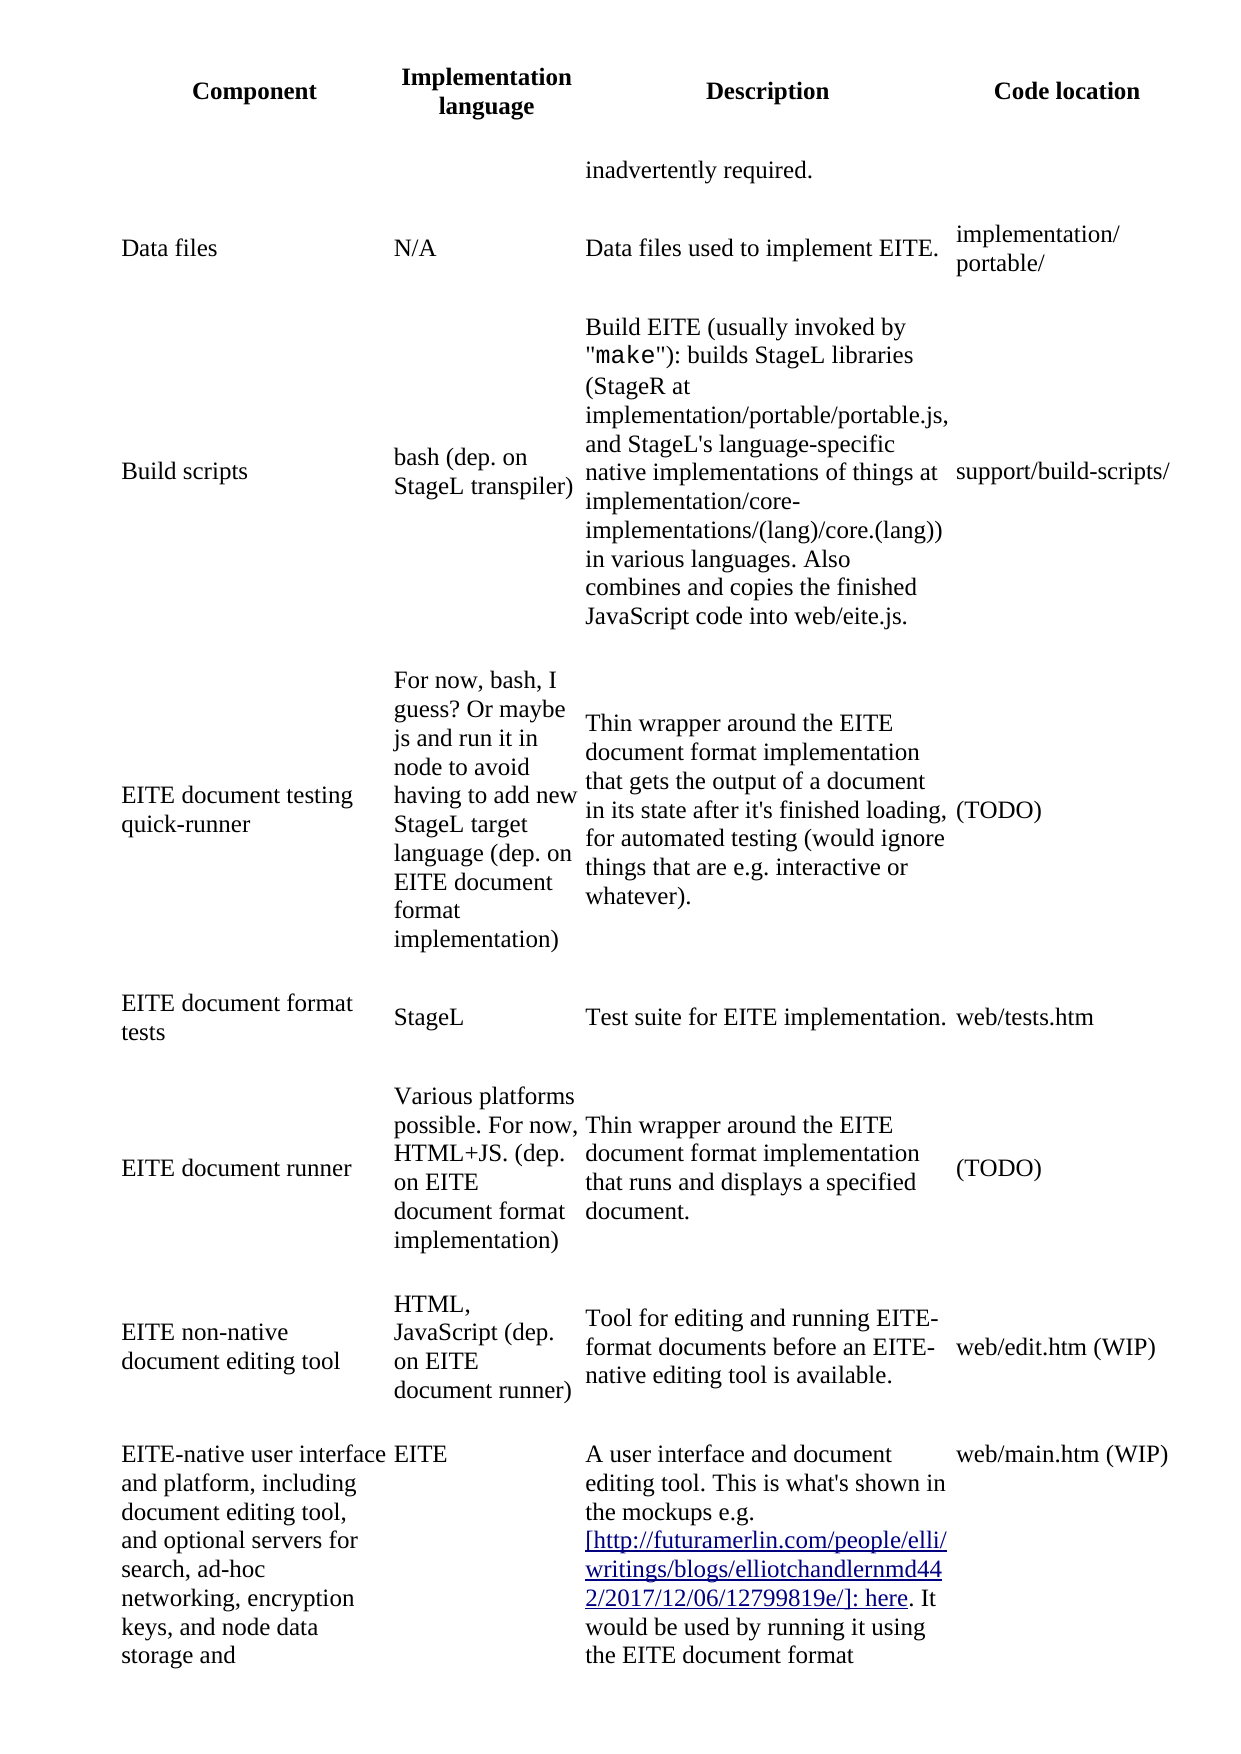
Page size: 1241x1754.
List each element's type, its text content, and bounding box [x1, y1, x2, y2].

table_cell A user interface and document editing tool. This is what's shown in the mockups e.g. [http://futuramerlin.com/people/elli/writings/blogs/elliotchandlernmd442/2017/12/06/12799819e/]: here. It would be used by running it using the EITE document format [582, 1436, 953, 1672]
table_header Description [582, 59, 953, 152]
table_cell For now, bash, I guess? Or maybe js and run it in node to avoid having to add new StageL target language (dep. on EITE document format implementation) [391, 663, 582, 985]
table_cell bash (dep. on StageL transpiler) [391, 309, 582, 662]
table_cell Build scripts [118, 309, 391, 662]
table_cell EITE-native user interface and platform, including document editing tool, and optional servers for search, ad-hoc networking, encryption keys, and node data storage and [118, 1436, 391, 1672]
table_cell Various platforms possible. For now, HTML+JS. (dep. on EITE document format implementation) [391, 1078, 582, 1286]
table_cell support/build-scripts/ [953, 309, 1181, 662]
table_cell web/tests.htm [953, 985, 1181, 1078]
table_cell [953, 152, 1181, 216]
table_cell web/main.htm (WIP) [953, 1436, 1181, 1672]
table_cell Test suite for EITE implementation. [582, 985, 953, 1078]
table_cell Build EITE (usually invoked by "make"): builds StageL libraries (StageR at implementation/portable/portable.js, and StageL's language-specific native implementations of things at implementation/core-implementations/(lang)/core.(lang)) in various languages. Also combines and copies the finished JavaScript code into web/eite.js. [582, 309, 953, 662]
table_cell inadvertently required. [582, 152, 953, 216]
table_cell web/edit.htm (WIP) [953, 1286, 1181, 1436]
table_cell EITE [391, 1436, 582, 1672]
table_cell N/A [391, 216, 582, 309]
table_cell Data files [118, 216, 391, 309]
table_cell StageL [391, 985, 582, 1078]
table_cell implementation/portable/ [953, 216, 1181, 309]
table_cell Thin wrapper around the EITE document format implementation that gets the output of a document in its state after it's finished loading, for automated testing (would ignore things that are e.g. interactive or whatever). [582, 663, 953, 985]
table_cell EITE document runner [118, 1078, 391, 1286]
table_cell Thin wrapper around the EITE document format implementation that runs and displays a specified document. [582, 1078, 953, 1286]
table_cell EITE document format tests [118, 985, 391, 1078]
table_cell EITE document testing quick-runner [118, 663, 391, 985]
table_header Component [118, 59, 391, 152]
table_cell HTML, JavaScript (dep. on EITE document runner) [391, 1286, 582, 1436]
table_cell EITE non-native document editing tool [118, 1286, 391, 1436]
table_cell Tool for editing and running EITE-format documents before an EITE-native editing tool is available. [582, 1286, 953, 1436]
table_cell [391, 152, 582, 216]
table_header Code location [953, 59, 1181, 152]
table_cell [118, 152, 391, 216]
table_header Implementation language [391, 59, 582, 152]
table_cell (TODO) [953, 1078, 1181, 1286]
table_cell (TODO) [953, 663, 1181, 985]
table_cell Data files used to implement EITE. [582, 216, 953, 309]
